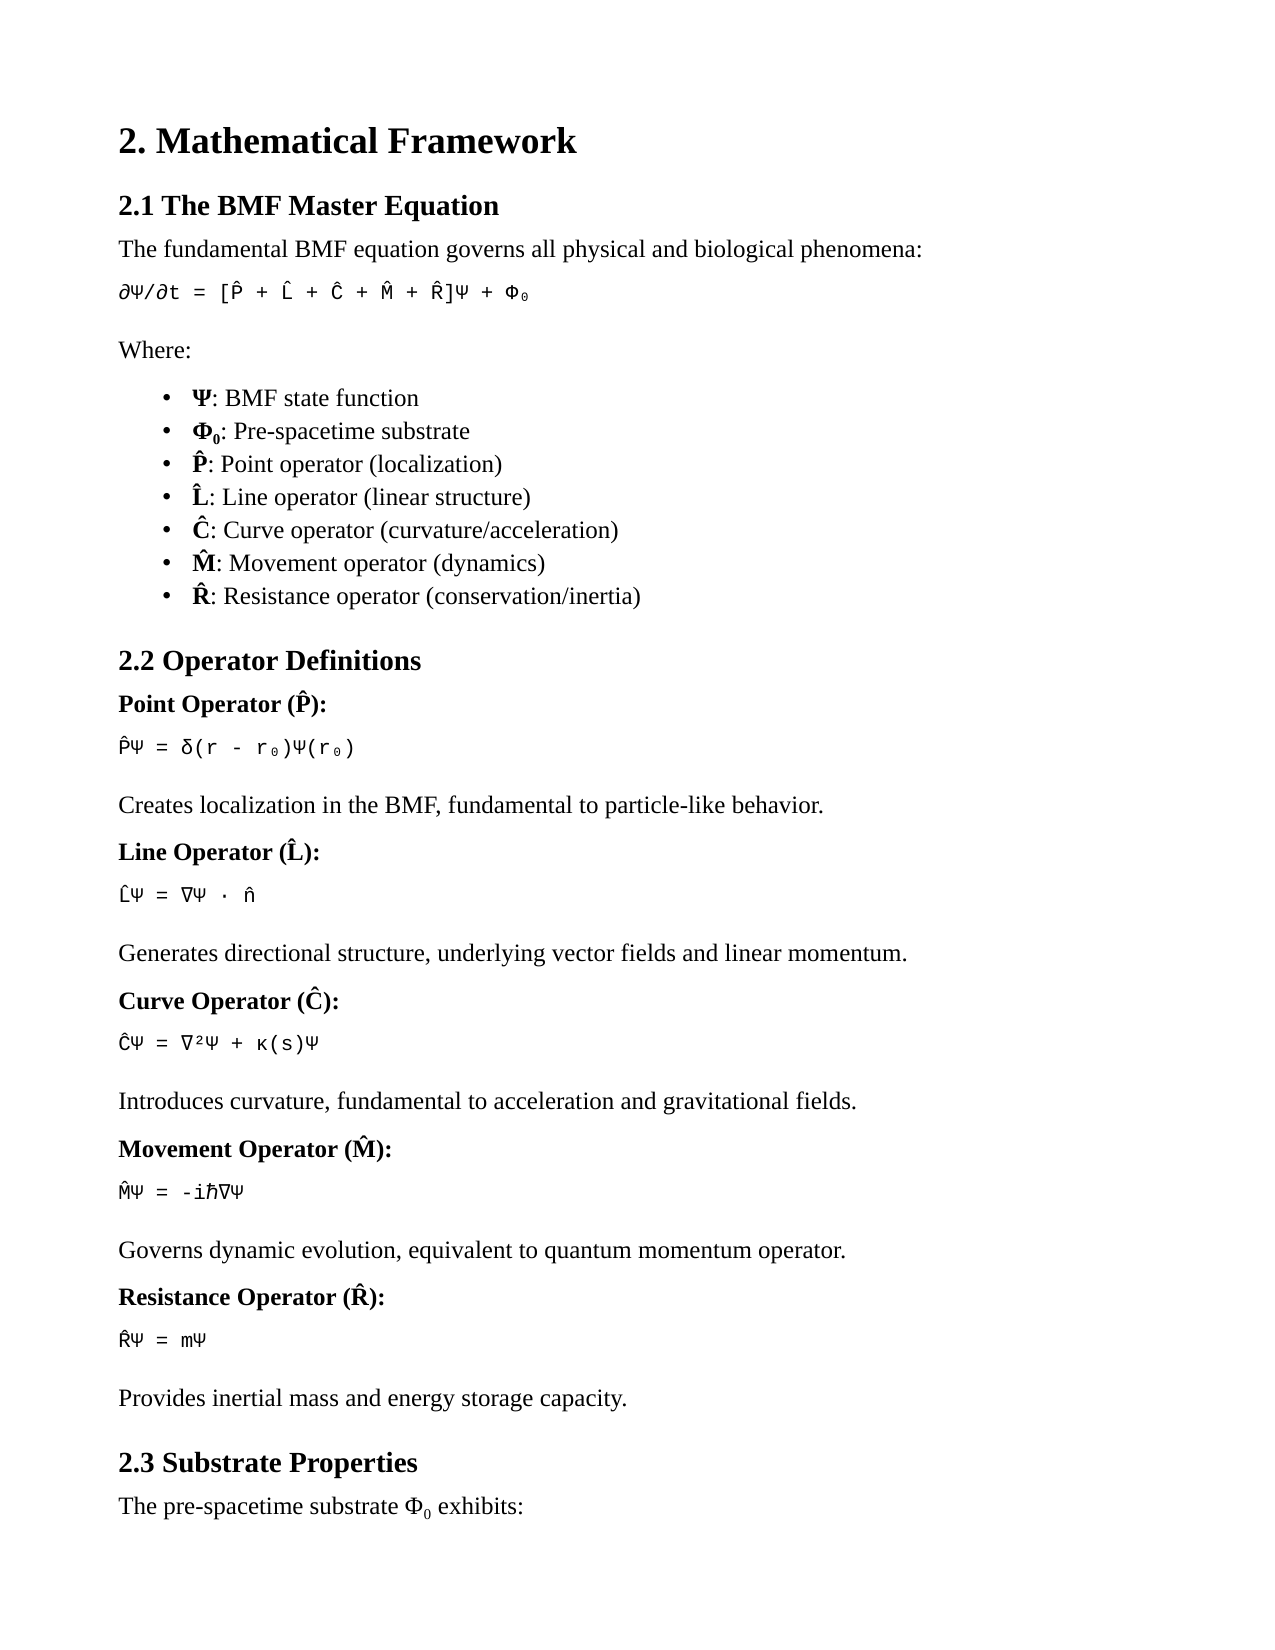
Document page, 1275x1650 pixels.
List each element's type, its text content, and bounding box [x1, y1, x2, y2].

list Ψ: BMF state function [162, 383, 1157, 411]
text The fundamental BMF equation governs all physical and biological phenomena: [118, 234, 1157, 263]
list P̂: Point operator (localization) [162, 449, 1157, 477]
subtitle 2.1 The BMF Master Equation [118, 188, 1157, 222]
text ĈΨ = ∇²Ψ + κ(s)Ψ [118, 1033, 1157, 1057]
text Introduces curvature, fundamental to acceleration and gravitational fields. [118, 1086, 1157, 1115]
text Point Operator (P̂): [118, 689, 1157, 718]
text Generates directional structure, underlying vector fields and linear momentum. [118, 938, 1157, 967]
text Provides inertial mass and energy storage capacity. [118, 1383, 1157, 1412]
subtitle 2.2 Operator Definitions [118, 643, 1157, 677]
text Movement Operator (M̂): [118, 1134, 1157, 1163]
list R̂: Resistance operator (conservation/inertia) [162, 581, 1157, 609]
list Ĉ: Curve operator (curvature/acceleration) [162, 515, 1157, 543]
text R̂Ψ = mΨ [118, 1330, 1157, 1354]
text P̂Ψ = δ(r - r₀)Ψ(r₀) [118, 737, 1157, 760]
text The pre-spacetime substrate Φ₀ exhibits: [118, 1491, 1157, 1520]
text Line Operator (L̂): [118, 837, 1157, 866]
text L̂Ψ = ∇Ψ · n̂ [118, 885, 1157, 909]
list Φ₀: Pre-spacetime substrate [162, 416, 1157, 444]
text Where: [118, 335, 1157, 364]
text Resistance Operator (R̂): [118, 1282, 1157, 1311]
text Curve Operator (Ĉ): [118, 986, 1157, 1014]
text M̂Ψ = -iℏ∇Ψ [118, 1182, 1157, 1205]
text ∂Ψ/∂t = [P̂ + L̂ + Ĉ + M̂ + R̂]Ψ + Φ₀ [118, 282, 1157, 306]
subtitle 2. Mathematical Framework [118, 118, 1157, 161]
subtitle 2.3 Substrate Properties [118, 1445, 1157, 1479]
list M̂: Movement operator (dynamics) [162, 548, 1157, 577]
list L̂: Line operator (linear structure) [162, 482, 1157, 511]
text Governs dynamic evolution, equivalent to quantum momentum operator. [118, 1235, 1157, 1263]
text Creates localization in the BMF, fundamental to particle-like behavior. [118, 790, 1157, 818]
